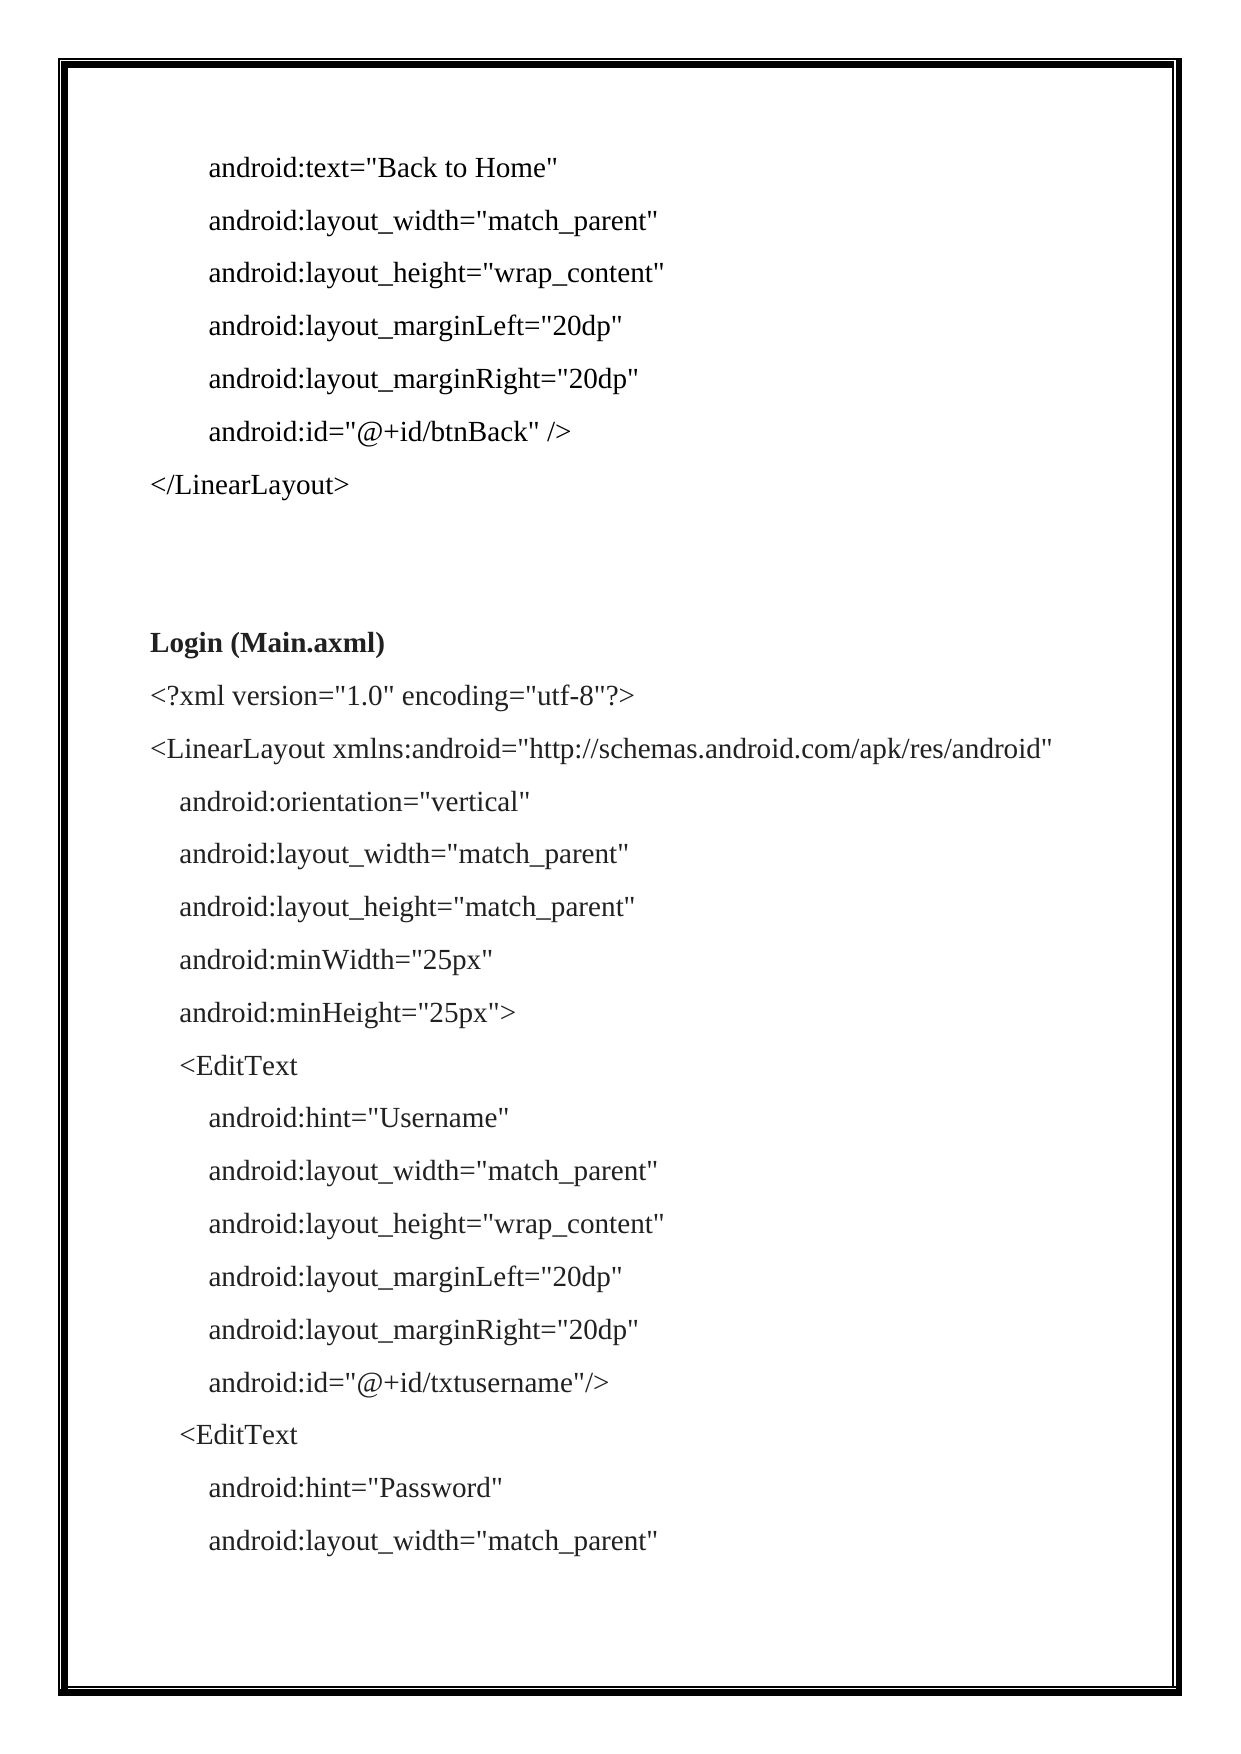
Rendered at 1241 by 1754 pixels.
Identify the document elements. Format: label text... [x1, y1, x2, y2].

text android:orientation="vertical" [150, 784, 1090, 817]
text android:layout_height="wrap_content" [150, 1206, 1090, 1240]
text android:layout_width="match_parent" [150, 203, 1090, 236]
text </LinearLayout> [150, 467, 1090, 500]
text android:hint="Password" [150, 1470, 1090, 1504]
text Login (Main.axml) [150, 625, 1090, 659]
text <?xml version="1.0" encoding="utf-8"?> [150, 678, 1090, 712]
text android:layout_height="match_parent" [150, 889, 1090, 923]
text <LinearLayout xmlns:android="http://schemas.android.com/apk/res/android" [150, 731, 1090, 764]
text android:id="@+id/btnBack" /> [150, 414, 1090, 448]
text android:layout_height="wrap_content" [150, 256, 1090, 289]
text <EditText [150, 1048, 1090, 1081]
text android:hint="Username" [150, 1101, 1090, 1134]
text android:layout_marginRight="20dp" [150, 361, 1090, 395]
text android:layout_width="match_parent" [150, 1523, 1090, 1557]
text android:layout_marginRight="20dp" [150, 1312, 1090, 1345]
text android:layout_marginLeft="20dp" [150, 308, 1090, 342]
text android:layout_marginLeft="20dp" [150, 1259, 1090, 1293]
text android:minHeight="25px"> [150, 995, 1090, 1028]
text android:layout_width="match_parent" [150, 1153, 1090, 1187]
text android:text="Back to Home" [150, 150, 1090, 183]
text android:layout_width="match_parent" [150, 837, 1090, 870]
text android:minWidth="25px" [150, 942, 1090, 976]
text android:id="@+id/txtusername"/> [150, 1365, 1090, 1398]
text <EditText [150, 1417, 1090, 1451]
